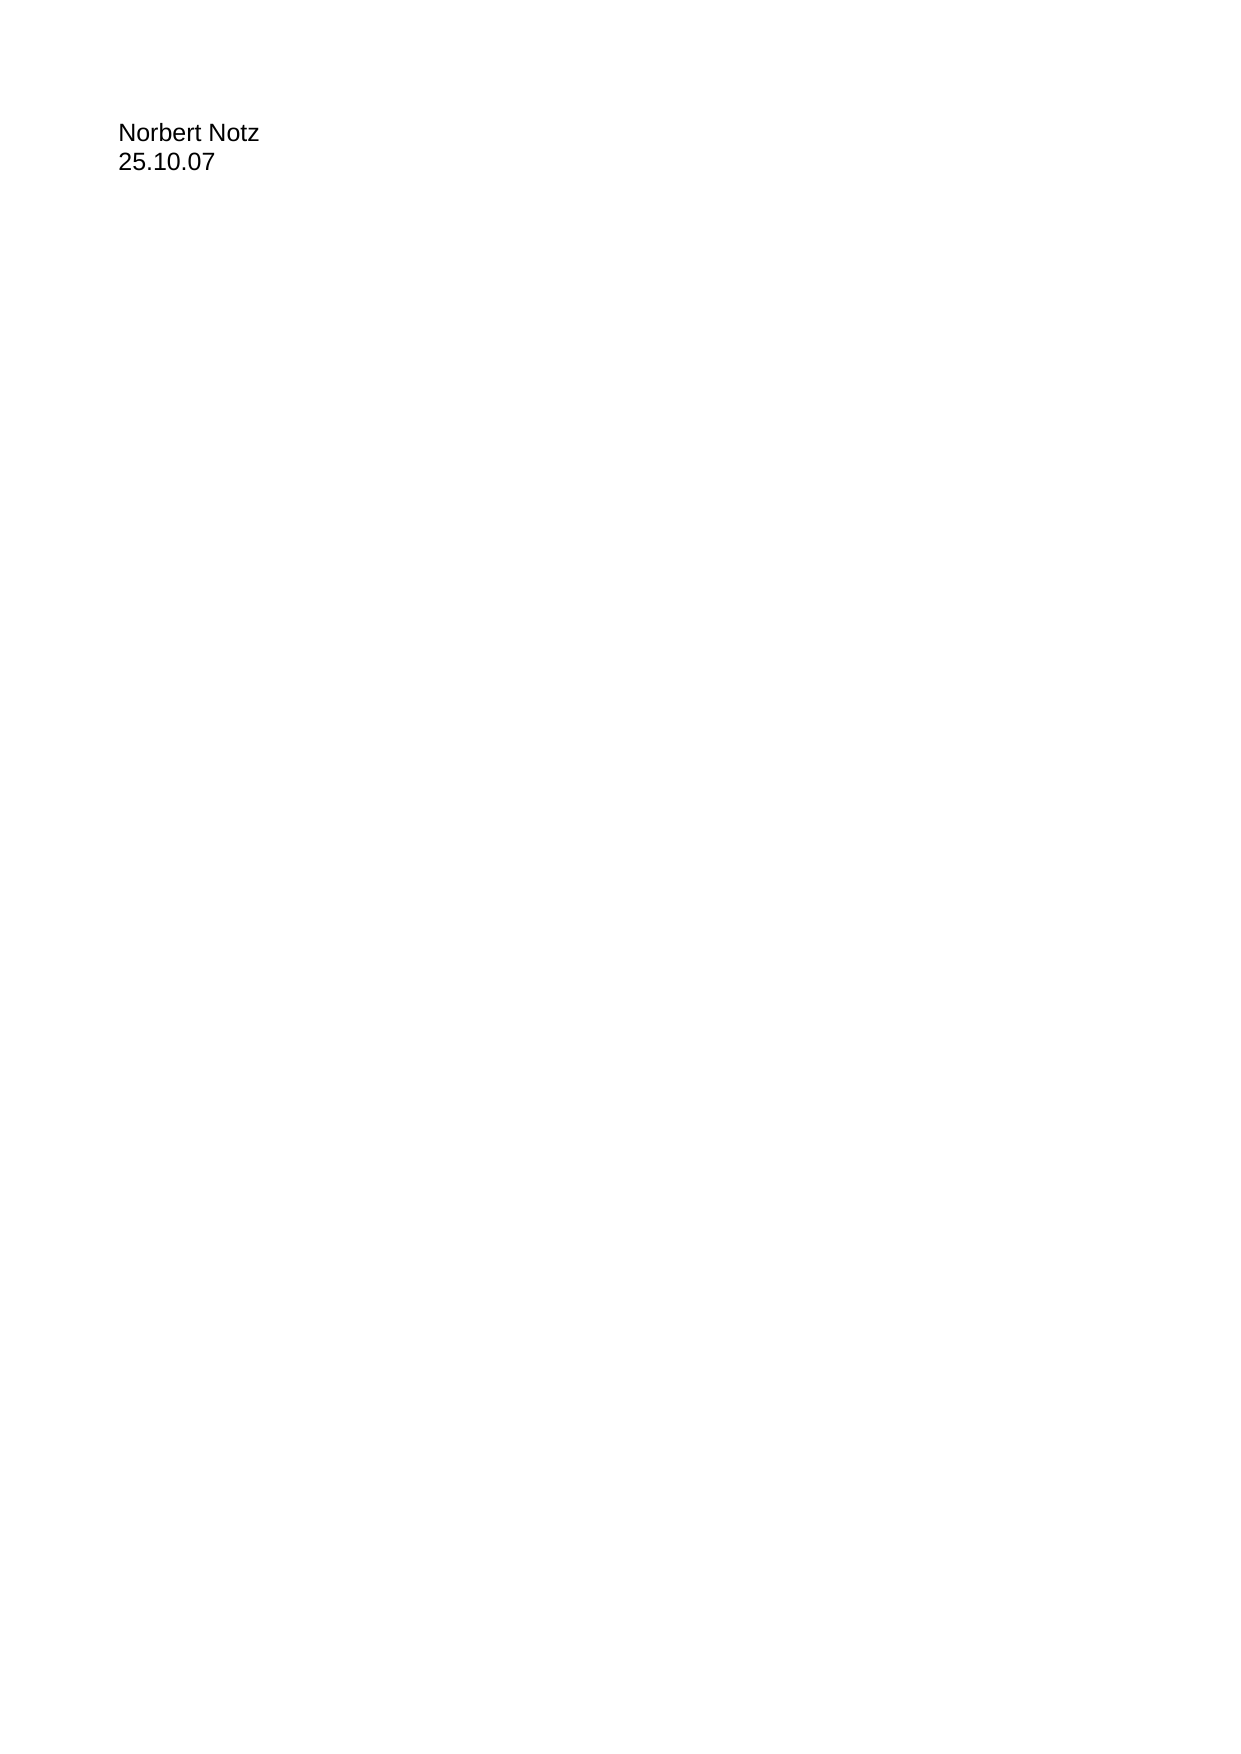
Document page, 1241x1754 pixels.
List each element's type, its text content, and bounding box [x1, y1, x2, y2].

text Norbert Notz [118, 118, 1122, 147]
text 25.10.07 [118, 147, 1122, 176]
